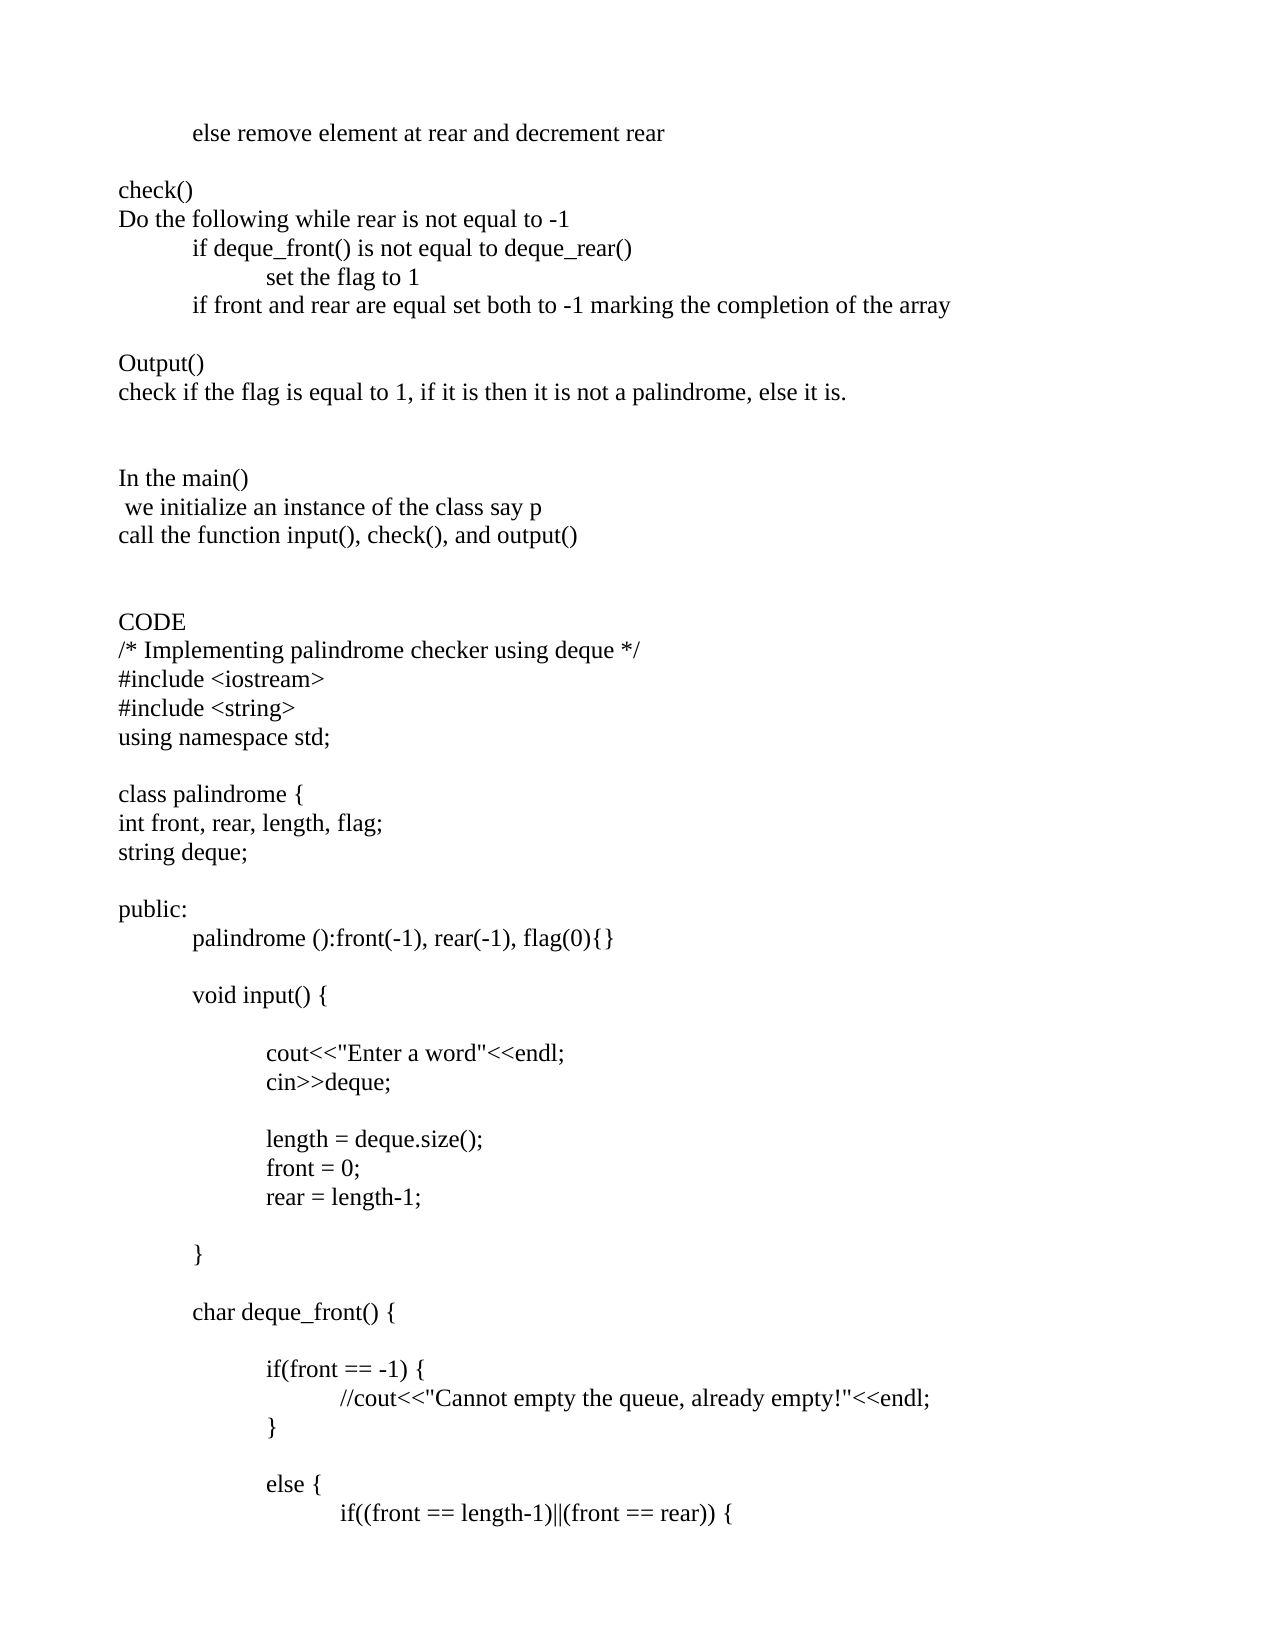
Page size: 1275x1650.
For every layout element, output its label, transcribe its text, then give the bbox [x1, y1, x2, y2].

text //cout<<"Cannot empty the queue, already empty!"<<endl; [118, 1383, 1157, 1412]
text if((front == length-1)||(front == rear)) { [118, 1498, 1157, 1527]
text In the main() [118, 463, 1157, 492]
text int front, rear, length, flag; [118, 808, 1157, 837]
text set the flag to 1 [118, 262, 1157, 291]
text palindrome ():front(-1), rear(-1), flag(0){} [118, 923, 1157, 952]
text cout<<"Enter a word"<<endl; [118, 1038, 1157, 1067]
text string deque; [118, 837, 1157, 866]
text front = 0; [118, 1153, 1157, 1182]
text void input() { [118, 981, 1157, 1009]
text cin>>deque; [118, 1067, 1157, 1096]
text if deque_front() is not equal to deque_rear() [118, 233, 1157, 262]
text Output() [118, 348, 1157, 377]
text /* Implementing palindrome checker using deque */ [118, 636, 1157, 664]
text if front and rear are equal set both to -1 marking the completion of the array [118, 291, 1157, 319]
text check if the flag is equal to 1, if it is then it is not a palindrome, else it is. [118, 377, 1157, 406]
text char deque_front() { [118, 1297, 1157, 1326]
text public: [118, 894, 1157, 923]
text we initialize an instance of the class say p [118, 492, 1157, 521]
text using namespace std; [118, 722, 1157, 751]
text } [118, 1412, 1157, 1441]
text length = deque.size(); [118, 1124, 1157, 1153]
text rear = length-1; [118, 1182, 1157, 1211]
text if(front == -1) { [118, 1354, 1157, 1383]
text call the function input(), check(), and output() [118, 521, 1157, 549]
text check() [118, 176, 1157, 204]
text #include <string> [118, 693, 1157, 722]
text #include <iostream> [118, 664, 1157, 693]
text Do the following while rear is not equal to -1 [118, 204, 1157, 233]
text } [118, 1239, 1157, 1268]
text class palindrome { [118, 779, 1157, 808]
text else remove element at rear and decrement rear [118, 118, 1157, 147]
text else { [118, 1469, 1157, 1498]
text CODE [118, 607, 1157, 636]
